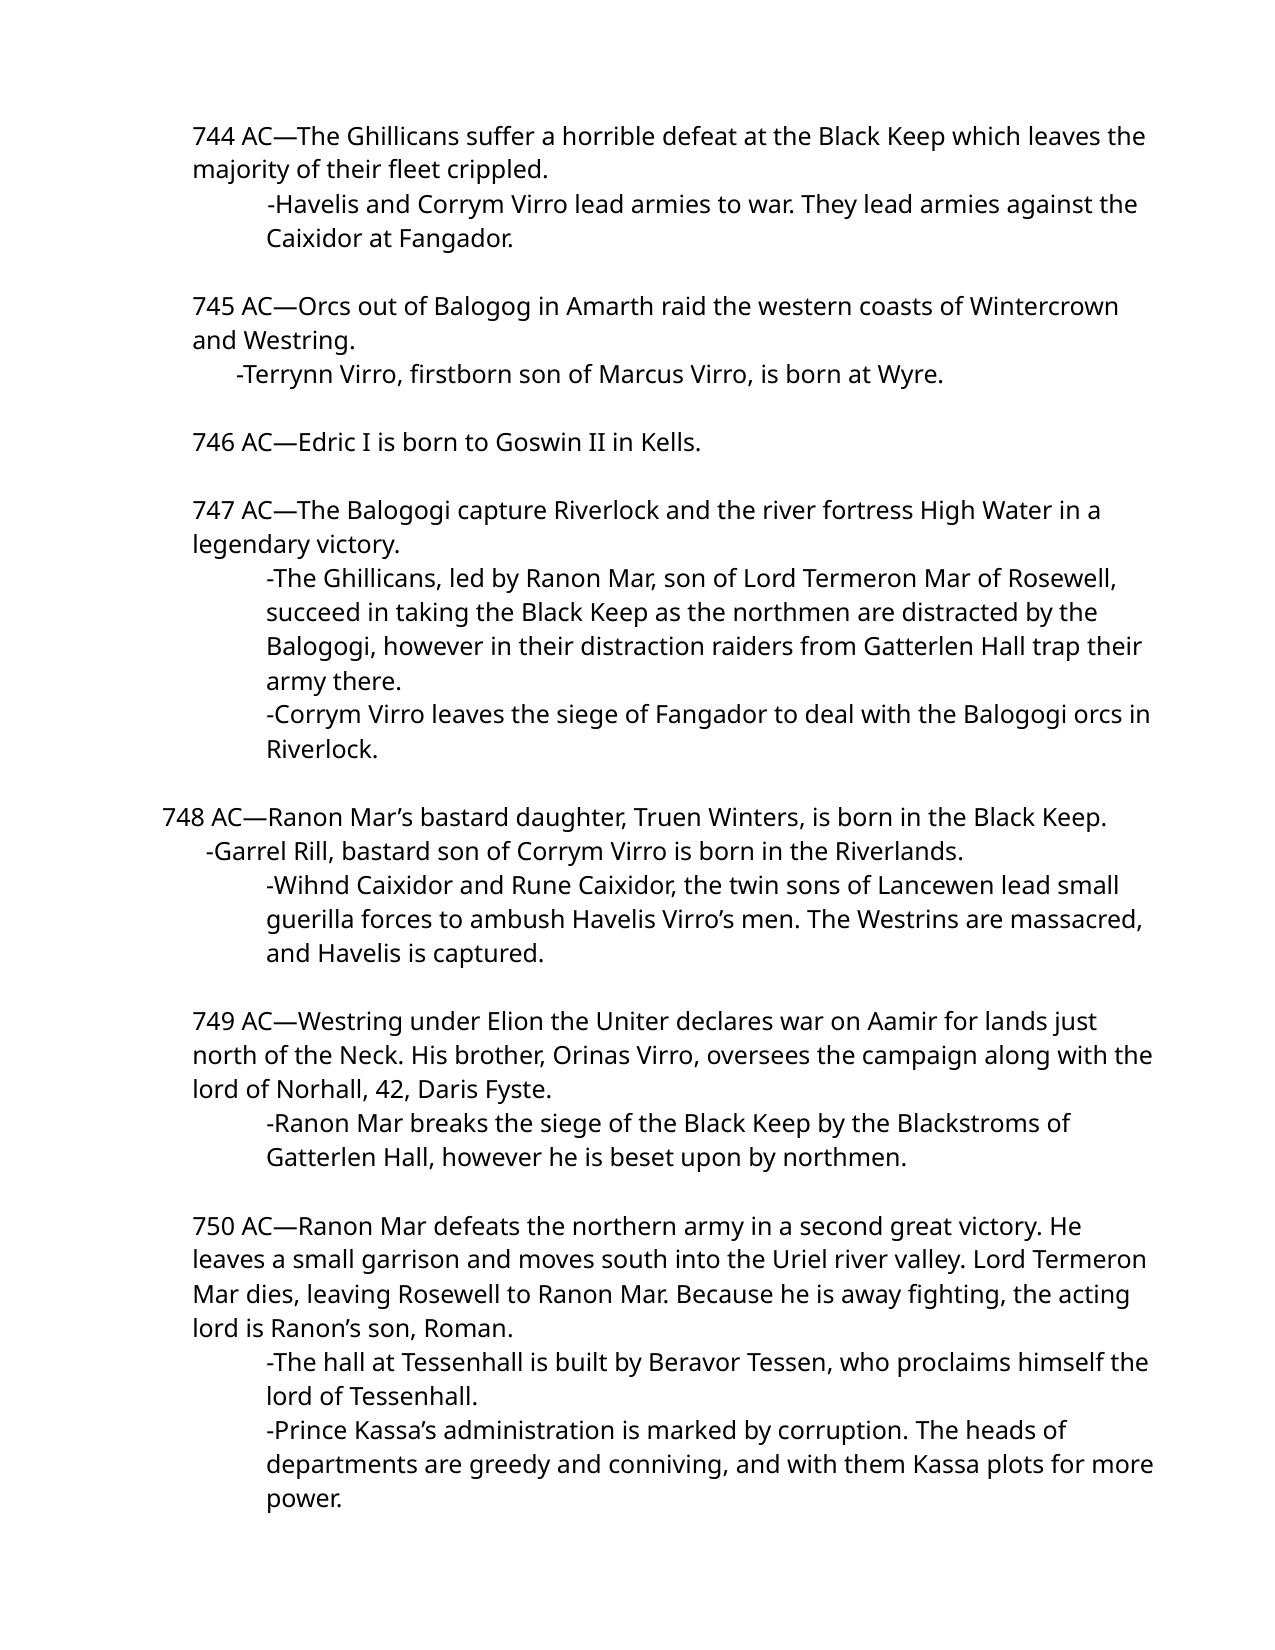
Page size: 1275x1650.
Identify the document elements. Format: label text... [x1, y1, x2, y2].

text -Ranon Mar breaks the siege of the Black Keep by the Blackstroms of Gatterlen Hall, however he is beset upon by northmen. [266, 1106, 1157, 1174]
text 748 AC—Ranon Mar’s bastard daughter, Truen Winters, is born in the Black Keep. [118, 799, 1157, 833]
text -The Ghillicans, led by Ranon Mar, son of Lord Termeron Mar of Rosewell, succeed in taking the Black Keep as the northmen are distracted by the Balogogi, however in their distraction raiders from Gatterlen Hall trap their army there. [266, 561, 1157, 697]
text 746 AC—Edric I is born to Goswin II in Kells. [192, 425, 1157, 459]
text 749 AC—Westring under Elion the Uniter declares war on Aamir for lands just north of the Neck. His brother, Orinas Virro, oversees the campaign along with the lord of Norhall, 42, Daris Fyste. [192, 1004, 1157, 1106]
text 745 AC—Orcs out of Balogog in Amarth raid the western coasts of Wintercrown and Westring. [192, 288, 1157, 357]
text -Havelis and Corrym Virro lead armies to war. They lead armies against the Caixidor at Fangador. [266, 186, 1157, 254]
text -The hall at Tessenhall is built by Beravor Tessen, who proclaims himself the lord of Tessenhall. [266, 1344, 1157, 1412]
text 747 AC—The Balogogi capture Riverlock and the river fortress High Water in a legendary victory. [192, 493, 1157, 561]
text -Terrynn Virro, firstborn son of Marcus Virro, is born at Wyre. [192, 357, 1157, 391]
text -Garrel Rill, bastard son of Corrym Virro is born in the Riverlands. [118, 833, 1157, 867]
text -Prince Kassa’s administration is marked by corruption. The heads of departments are greedy and conniving, and with them Kassa plots for more power. [266, 1412, 1157, 1515]
text -Corrym Virro leaves the siege of Fangador to deal with the Balogogi orcs in Riverlock. [266, 697, 1157, 765]
text 750 AC—Ranon Mar defeats the northern army in a second great victory. He leaves a small garrison and moves south into the Uriel river valley. Lord Termeron Mar dies, leaving Rosewell to Ranon Mar. Because he is away fighting, the acting lord is Ranon’s son, Roman. [192, 1208, 1157, 1344]
text -Wihnd Caixidor and Rune Caixidor, the twin sons of Lancewen lead small guerilla forces to ambush Havelis Virro’s men. The Westrins are massacred, and Havelis is captured. [266, 867, 1157, 970]
text 744 AC—The Ghillicans suffer a horrible defeat at the Black Keep which leaves the majority of their fleet crippled. [192, 118, 1157, 186]
